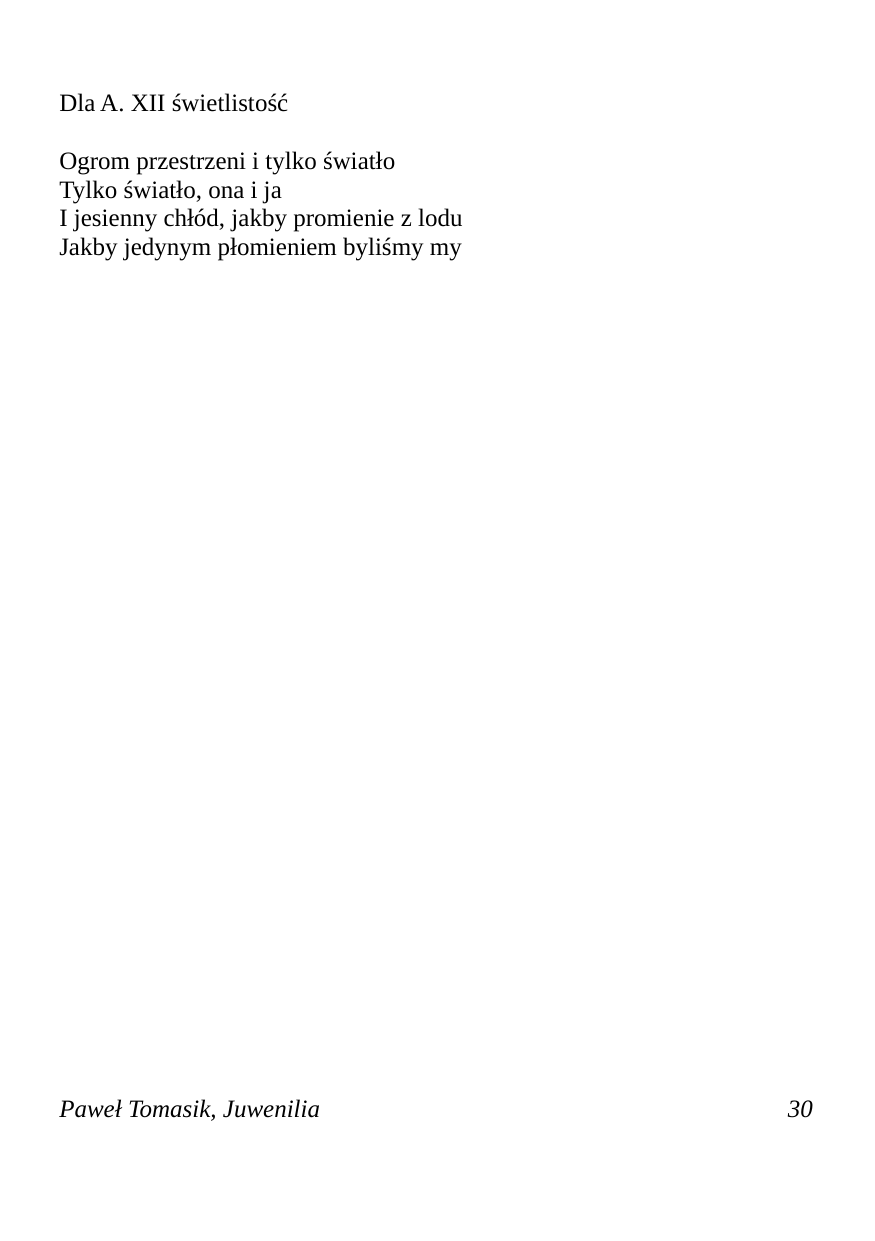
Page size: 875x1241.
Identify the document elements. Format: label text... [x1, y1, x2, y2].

text Ogrom przestrzeni i tylko światło Tylko światło, ona i ja I jesienny chłód, jakby promienie z lodu Jakby jedynym płomieniem byliśmy my [59, 146, 815, 261]
text Dla A. XII świetlistość [59, 88, 815, 117]
